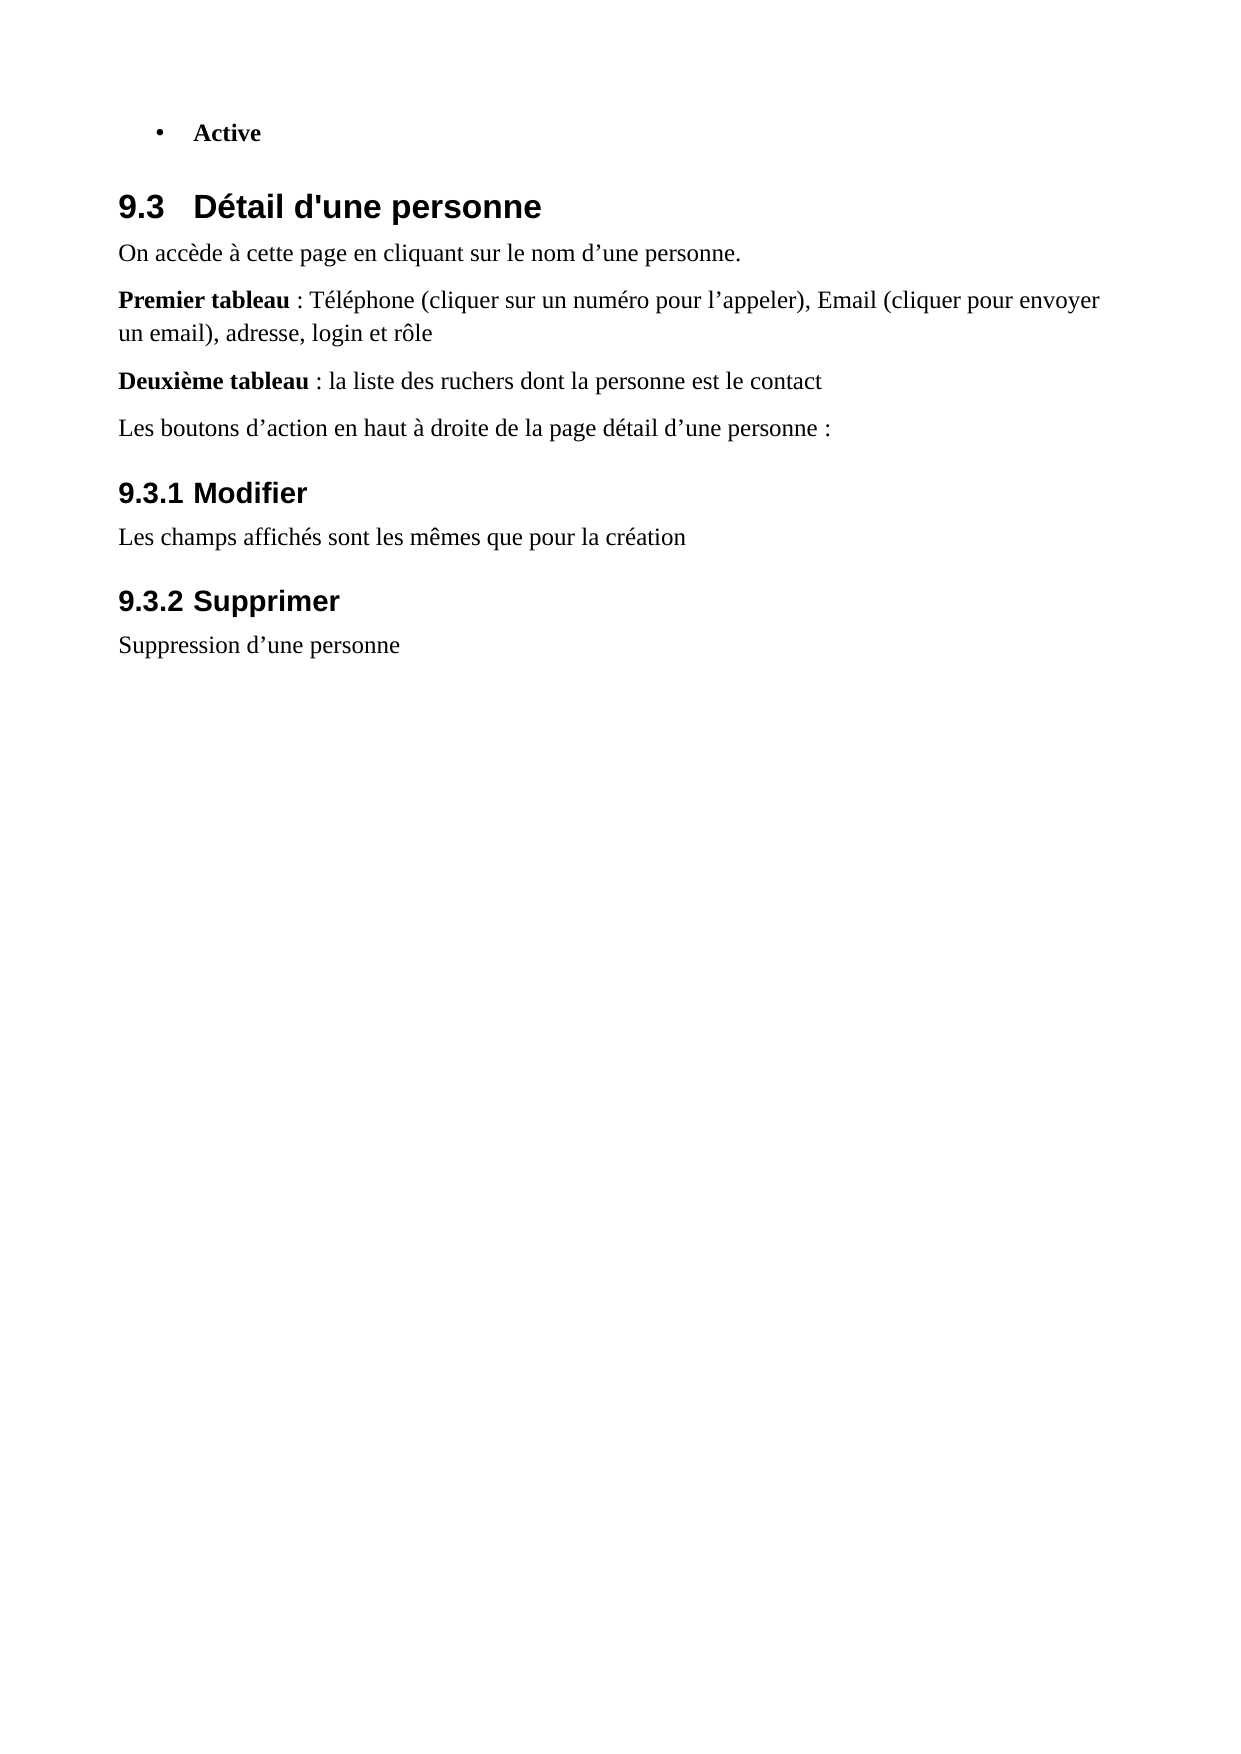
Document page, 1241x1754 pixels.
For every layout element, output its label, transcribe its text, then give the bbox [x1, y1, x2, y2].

text Les champs affichés sont les mêmes que pour la création [118, 522, 1122, 551]
text Deuxième tableau : la liste des ruchers dont la personne est le contact [118, 366, 1122, 395]
text Suppression d’une personne [118, 630, 1122, 659]
subtitle Modifier [118, 476, 1122, 509]
list Active [156, 118, 1122, 147]
text Premier tableau : Téléphone (cliquer sur un numéro pour l’appeler), Email (cliquer pour envoyer un email), adresse, login et rôle [118, 285, 1122, 347]
text Les boutons d’action en haut à droite de la page détail d’une personne : [118, 413, 1122, 442]
subtitle Détail d'une personne [118, 187, 1122, 225]
subtitle Supprimer [118, 584, 1122, 618]
text On accède à cette page en cliquant sur le nom d’une personne. [118, 238, 1122, 266]
